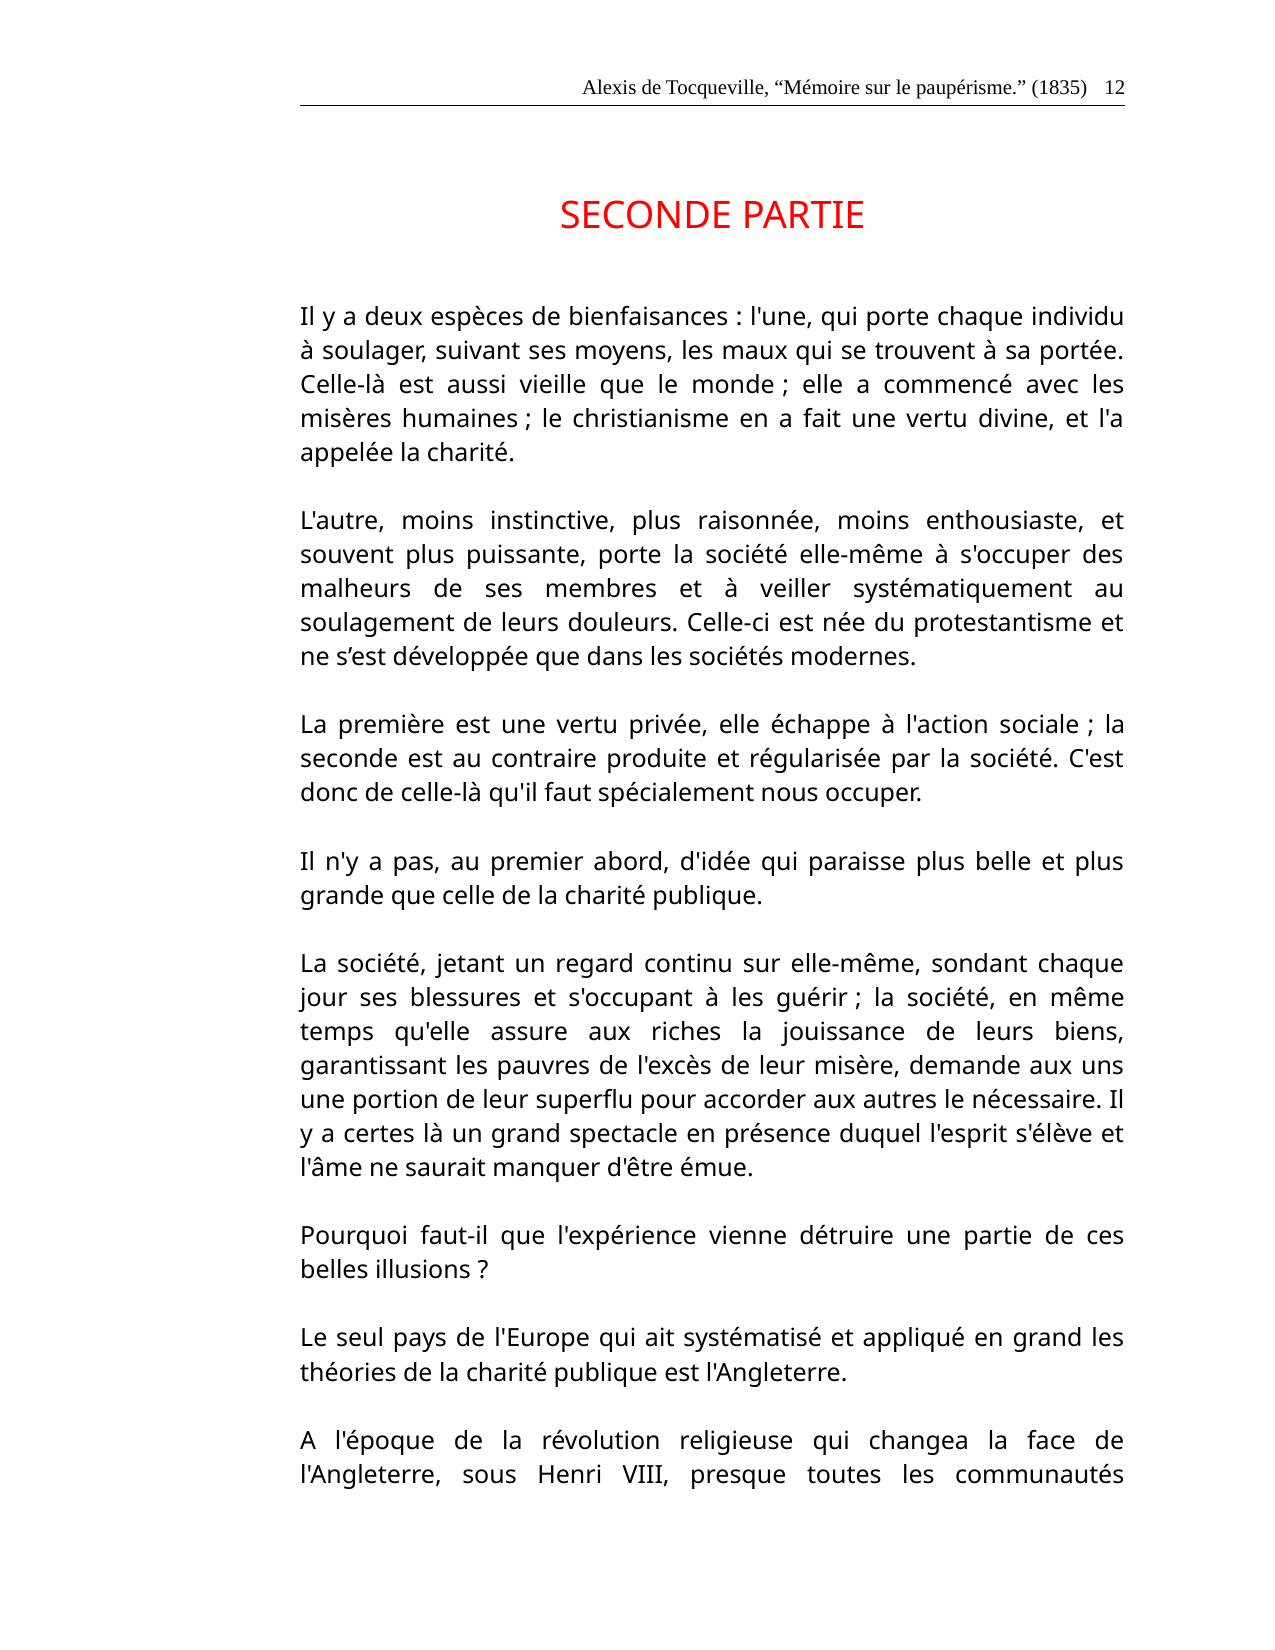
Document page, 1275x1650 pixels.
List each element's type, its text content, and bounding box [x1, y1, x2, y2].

text La société, jetant un regard continu sur elle-même, sondant chaque jour ses blessures et s'occupant à les guérir ; la société, en même temps qu'elle assure aux riches la jouissance de leurs biens, garantissant les pauvres de l'excès de leur misère, demande aux uns une portion de leur superflu pour accorder aux autres le nécessaire. Il y a certes là un grand spectacle en présence duquel l'esprit s'élève et l'âme ne saurait manquer d'être émue. [300, 945, 1125, 1184]
text A l'époque de la révolution religieuse qui changea la face de l'Angleterre, sous Henri VIII, presque toutes les communautés [300, 1422, 1125, 1490]
text La première est une vertu privée, elle échappe à l'action sociale ; la seconde est au contraire produite et régularisée par la société. C'est donc de celle-là qu'il faut spécialement nous occuper. [300, 707, 1125, 809]
text Il n'y a pas, au premier abord, d'idée qui paraisse plus belle et plus grande que celle de la charité publique. [300, 843, 1125, 911]
subtitle SECONDE PARTIE [300, 187, 1125, 239]
text Pourquoi faut-il que l'expérience vienne détruire une partie de ces belles illusions ? [300, 1218, 1125, 1286]
text Il y a deux espèces de bienfaisances : l'une, qui porte chaque individu à soulager, suivant ses moyens, les maux qui se trouvent à sa portée. Celle-là est aussi vieille que le monde ; elle a commencé avec les misères humaines ; le christianisme en a fait une vertu divine, et l'a appelée la charité. [300, 298, 1125, 468]
text Le seul pays de l'Europe qui ait systématisé et appliqué en grand les théories de la charité publique est l'Angleterre. [300, 1320, 1125, 1388]
text L'autre, moins instinctive, plus raisonnée, moins enthousiaste, et souvent plus puissante, porte la société elle-même à s'occuper des malheurs de ses membres et à veiller systématiquement au soulagement de leurs douleurs. Celle-ci est née du protestantisme et ne s’est développée que dans les sociétés modernes. [300, 503, 1125, 673]
